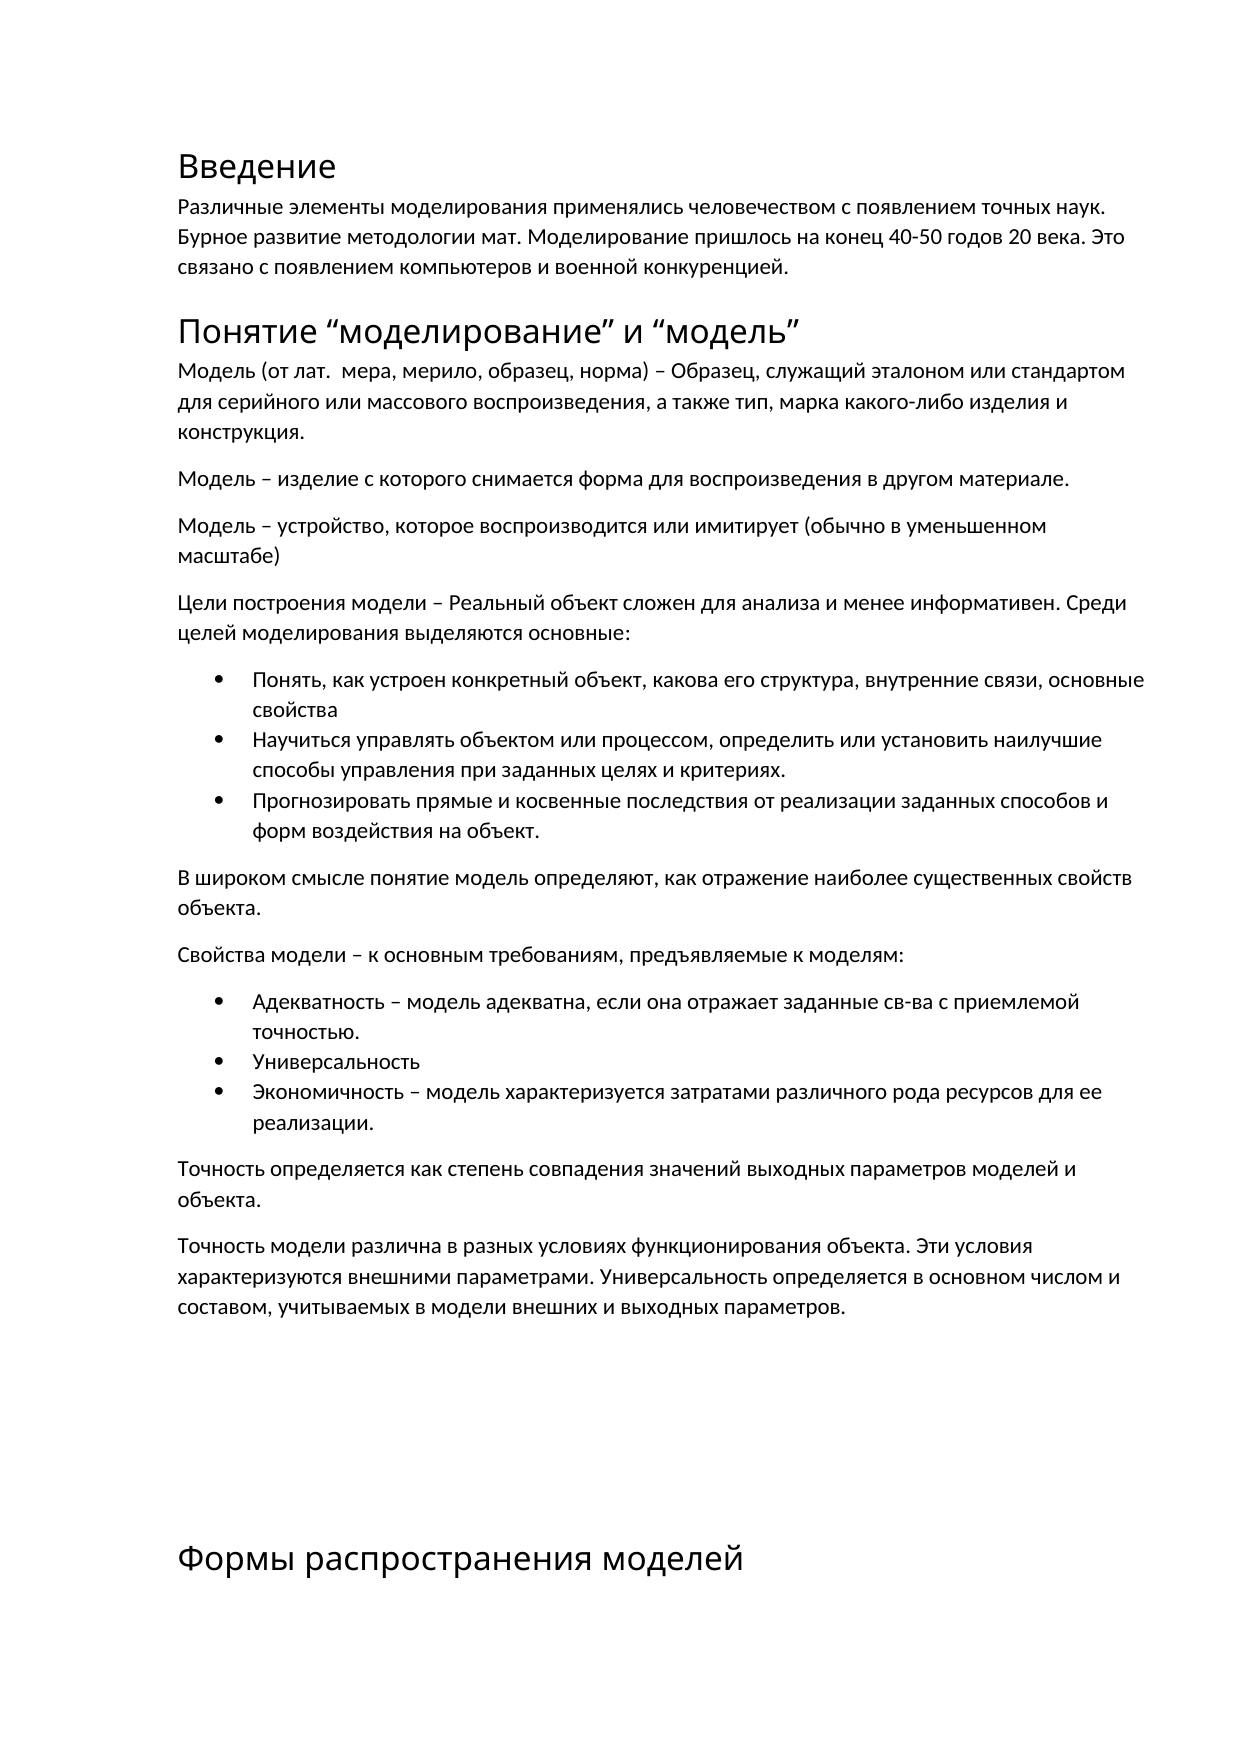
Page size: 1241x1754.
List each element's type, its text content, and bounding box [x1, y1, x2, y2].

list Прогнозировать прямые и косвенные последствия от реализации заданных способов и форм воздействия на объект. [215, 786, 1152, 844]
text Свойства модели – к основным требованиям, предъявляемые к моделям: [177, 940, 1152, 968]
list Адекватность – модель адекватна, если она отражает заданные св-ва с приемлемой точностью. [215, 987, 1152, 1045]
text Точность определяется как степень совпадения значений выходных параметров моделей и объекта. [177, 1154, 1152, 1213]
text Точность модели различна в разных условиях функционирования объекта. Эти условия характеризуются внешними параметрами. Универсальность определяется в основном числом и составом, учитываемых в модели внешних и выходных параметров. [177, 1232, 1152, 1320]
subtitle Понятие “моделирование” и “модель” [177, 308, 1152, 353]
list Понять, как устроен конкретный объект, какова его структура, внутренние связи, основные свойства [215, 665, 1152, 723]
text Модель (от лат. мера, мерило, образец, норма) – Образец, служащий эталоном или стандартом для серийного или массового воспроизведения, а также тип, марка какого-либо изделия и конструкция. [177, 357, 1152, 445]
list Научиться управлять объектом или процессом, определить или установить наилучшие способы управления при заданных целях и критериях. [215, 725, 1152, 784]
subtitle Формы распространения моделей [177, 1535, 1152, 1580]
list Универсальность [215, 1047, 1152, 1075]
list Экономичность – модель характеризуется затратами различного рода ресурсов для ее реализации. [215, 1077, 1152, 1136]
subtitle Введение [177, 143, 1152, 188]
text Цели построения модели – Реальный объект сложен для анализа и менее информативен. Среди целей моделирования выделяются основные: [177, 588, 1152, 646]
text Модель – устройство, которое воспроизводится или имитирует (обычно в уменьшенном масштабе) [177, 511, 1152, 569]
text Модель – изделие с которого снимается форма для воспроизведения в другом материале. [177, 464, 1152, 492]
text В широком смысле понятие модель определяют, как отражение наиболее существенных свойств объекта. [177, 863, 1152, 921]
text Различные элементы моделирования применялись человечеством с появлением точных наук. Бурное развитие методологии мат. Моделирование пришлось на конец 40-50 годов 20 века. Это связано с появлением компьютеров и военной конкуренцией. [177, 192, 1152, 281]
